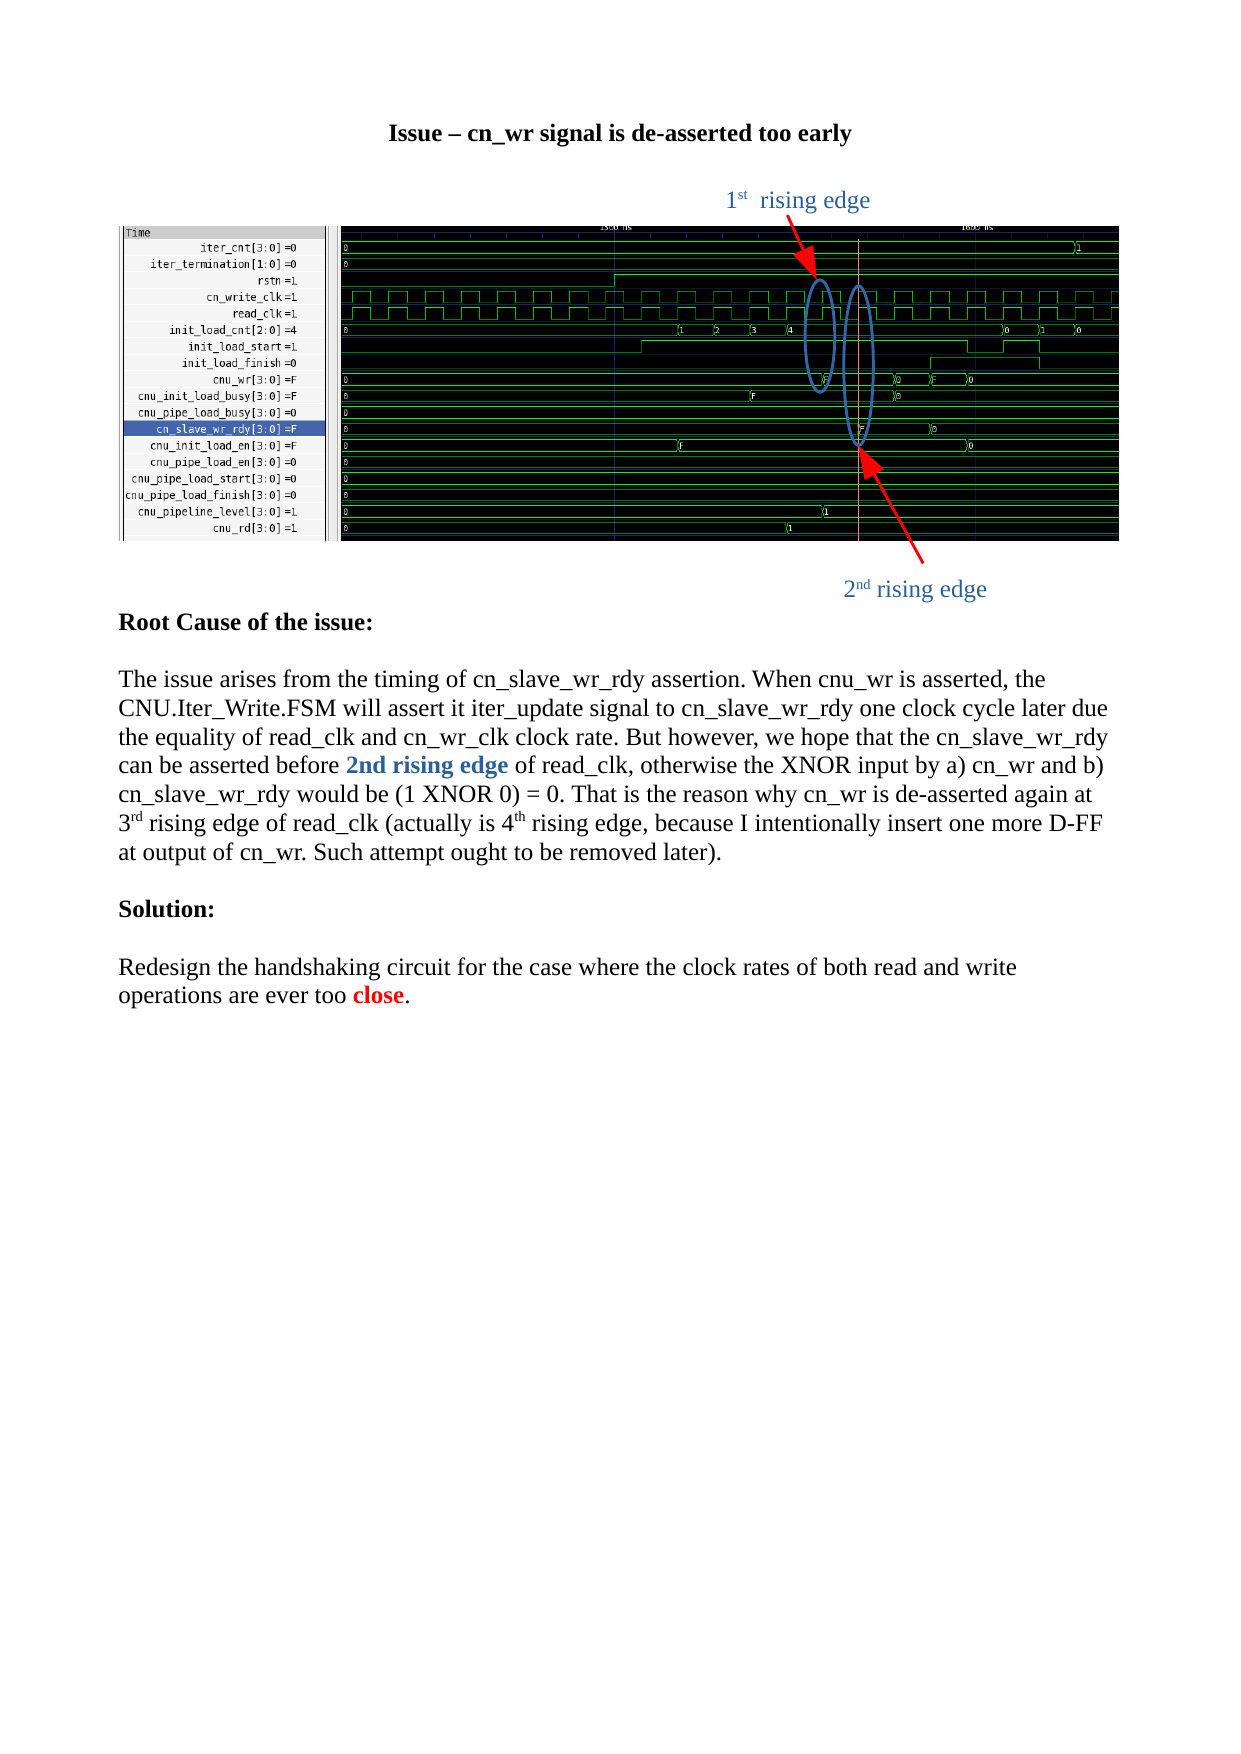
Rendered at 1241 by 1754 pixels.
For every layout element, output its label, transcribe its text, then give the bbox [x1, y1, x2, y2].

text Solution: [118, 894, 1122, 923]
picture [846, 288, 871, 443]
picture [118, 226, 1119, 541]
text Redesign the handshaking circuit for the case where the clock rates of both read and write operations are ever too close. [118, 952, 1122, 1009]
text The issue arises from the timing of cn_slave_wr_rdy assertion. When cnu_wr is asserted, the CNU.Iter_Write.FSM will assert it iter_update signal to cn_slave_wr_rdy one clock cycle later due the equality of read_clk and cn_wr_clk clock rate. But however, we hope that the cn_slave_wr_rdy can be asserted before 2nd rising edge of read_clk, otherwise the XNOR input by a) cn_wr and b) cn_slave_wr_rdy would be (1 XNOR 0) = 0. That is the reason why cn_wr is de-asserted again at 3rd rising edge of read_clk (actually is 4th rising edge, because I intentionally insert one more D-FF at output of cn_wr. Such attempt ought to be removed later). [118, 664, 1122, 866]
text Issue – cn_wr signal is de-asserted too early [118, 118, 1122, 147]
picture [807, 282, 833, 390]
text Root Cause of the issue: [118, 607, 1122, 636]
